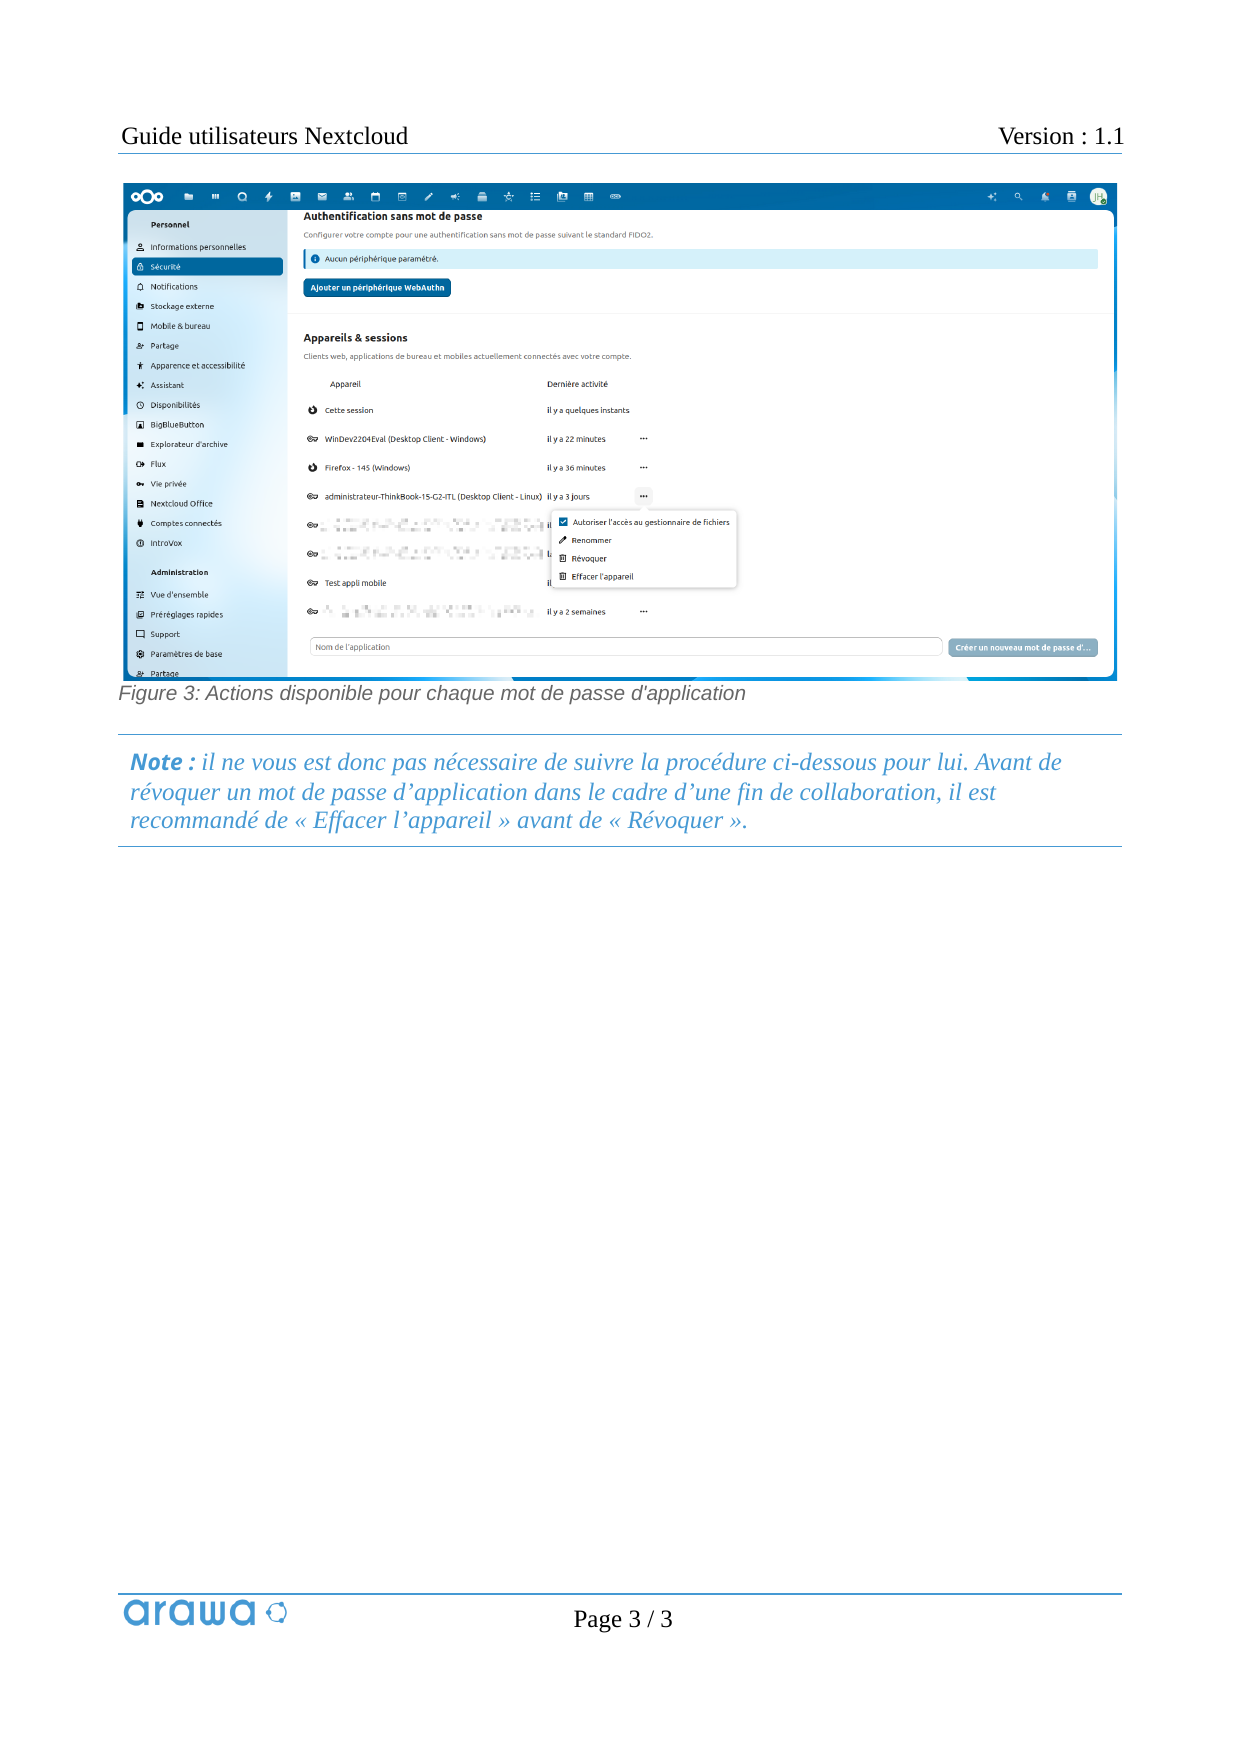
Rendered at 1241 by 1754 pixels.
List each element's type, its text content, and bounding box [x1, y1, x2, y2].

picture [123, 183, 1118, 681]
picture [121, 1597, 290, 1628]
text Note : il ne vous est donc pas nécessaire de suivre la procédure ci-dessous pour lui. Avant de révoquer un mot de passe d’application dans le cadre d’une fin de collaboration, il est recommandé de « Effacer l’appareil » avant de « Révoquer ». [118, 735, 1122, 846]
text Figure 3: Actions disponible pour chaque mot de passe d'application [118, 184, 1122, 704]
